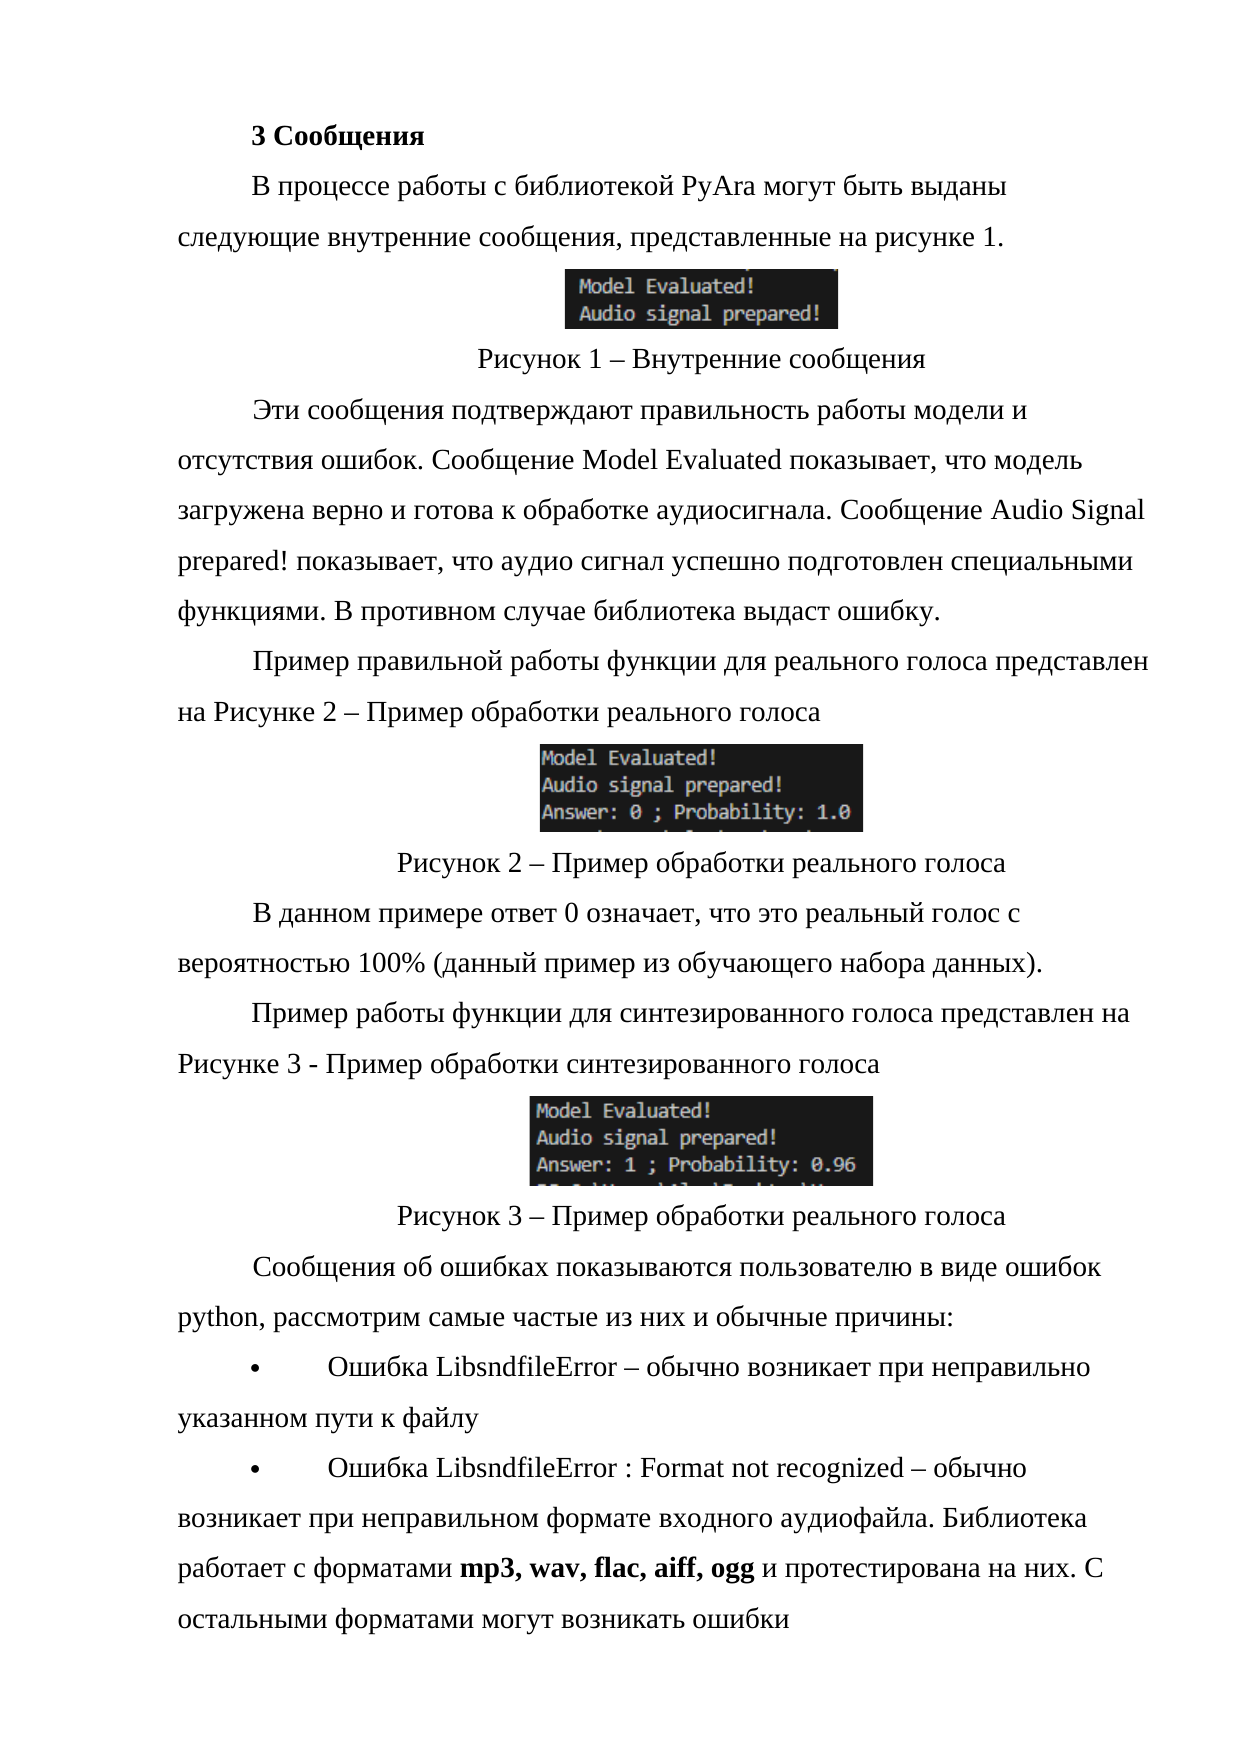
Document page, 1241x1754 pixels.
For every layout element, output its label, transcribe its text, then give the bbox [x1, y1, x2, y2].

text Рисунок 3 – Пример обработки реального голоса [177, 1198, 1152, 1232]
list Ошибка LibsndfileError – обычно возникает при неправильно указанном пути к файлу [177, 1349, 1152, 1433]
picture [529, 1096, 874, 1186]
text Пример работы функции для синтезированного голоса представлен на Рисунке 3 - Пример обработки синтезированного голоса [177, 996, 1152, 1079]
text В процессе работы с библиотекой PyAra могут быть выданы следующие внутренние сообщения, представленные на рисунке 1. [177, 168, 1152, 252]
picture [539, 744, 864, 832]
text Пример правильной работы функции для реального голоса представлен на Рисунке 2 – Пример обработки реального голоса [177, 643, 1152, 727]
text Сообщения об ошибках показываются пользователю в виде ошибок python, рассмотрим самые частые из них и обычные причины: [177, 1249, 1152, 1333]
text Рисунок 2 – Пример обработки реального голоса [177, 845, 1152, 878]
text В данном примере ответ 0 означает, что это реальный голос с вероятностью 100% (данный пример из обучающего набора данных). [177, 895, 1152, 979]
text Рисунок 1 – Внутренние сообщения [177, 342, 1152, 375]
picture [564, 269, 839, 329]
list Ошибка LibsndfileError : Format not recognized – обычно возникает при неправильном формате входного аудиофайла. Библиотека работает с форматами mp3, wav, flac, aiff, ogg и протестирована на них. С остальными форматами могут возникать ошибки [177, 1450, 1152, 1634]
subtitle 3 Сообщения [177, 118, 1152, 152]
text Эти сообщения подтверждают правильность работы модели и отсутствия ошибок. Сообщение Model Evaluated показывает, что модель загружена верно и готова к обработке аудиосигнала. Сообщение Audio Signal prepared! показывает, что аудио сигнал успешно подготовлен специальными функциями. В противном случае библиотека выдаст ошибку. [177, 392, 1152, 627]
